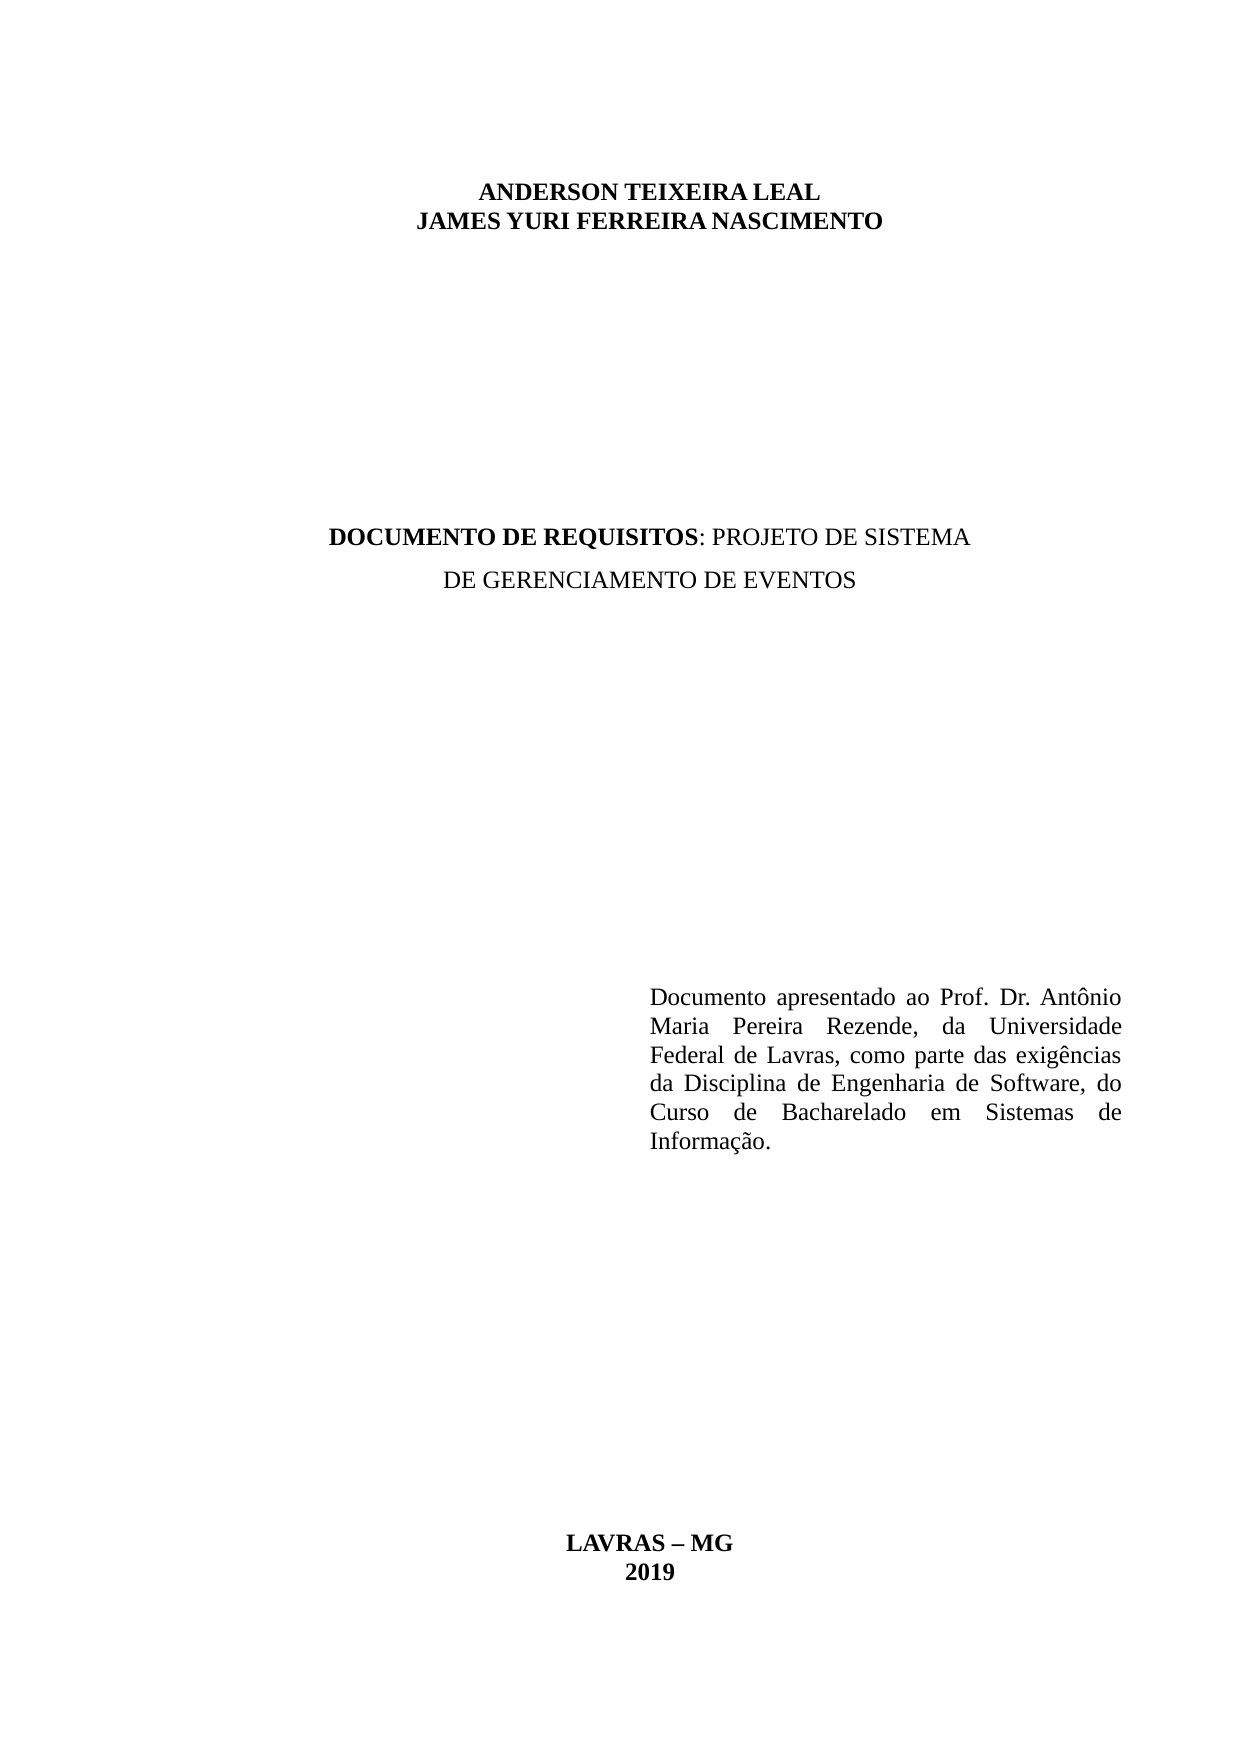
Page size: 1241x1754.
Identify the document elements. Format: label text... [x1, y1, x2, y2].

text ANDERSON TEIXEIRA LEAL [177, 177, 1122, 206]
text 2019 [177, 1557, 1122, 1586]
text JAMES YURI FERREIRA NASCIMENTO [177, 206, 1122, 235]
text Documento apresentado ao Prof. Dr. Antônio Maria Pereira Rezende, da Universidade Federal de Lavras, como parte das exigências da Disciplina de Engenharia de Software, do Curso de Bacharelado em Sistemas de Informação. [649, 982, 1122, 1155]
text DE GERENCIAMENTO DE EVENTOS [177, 565, 1122, 594]
text LAVRAS – MG [177, 1528, 1122, 1557]
text DOCUMENTO DE REQUISITOS: PROJETO DE SISTEMA [177, 522, 1122, 551]
